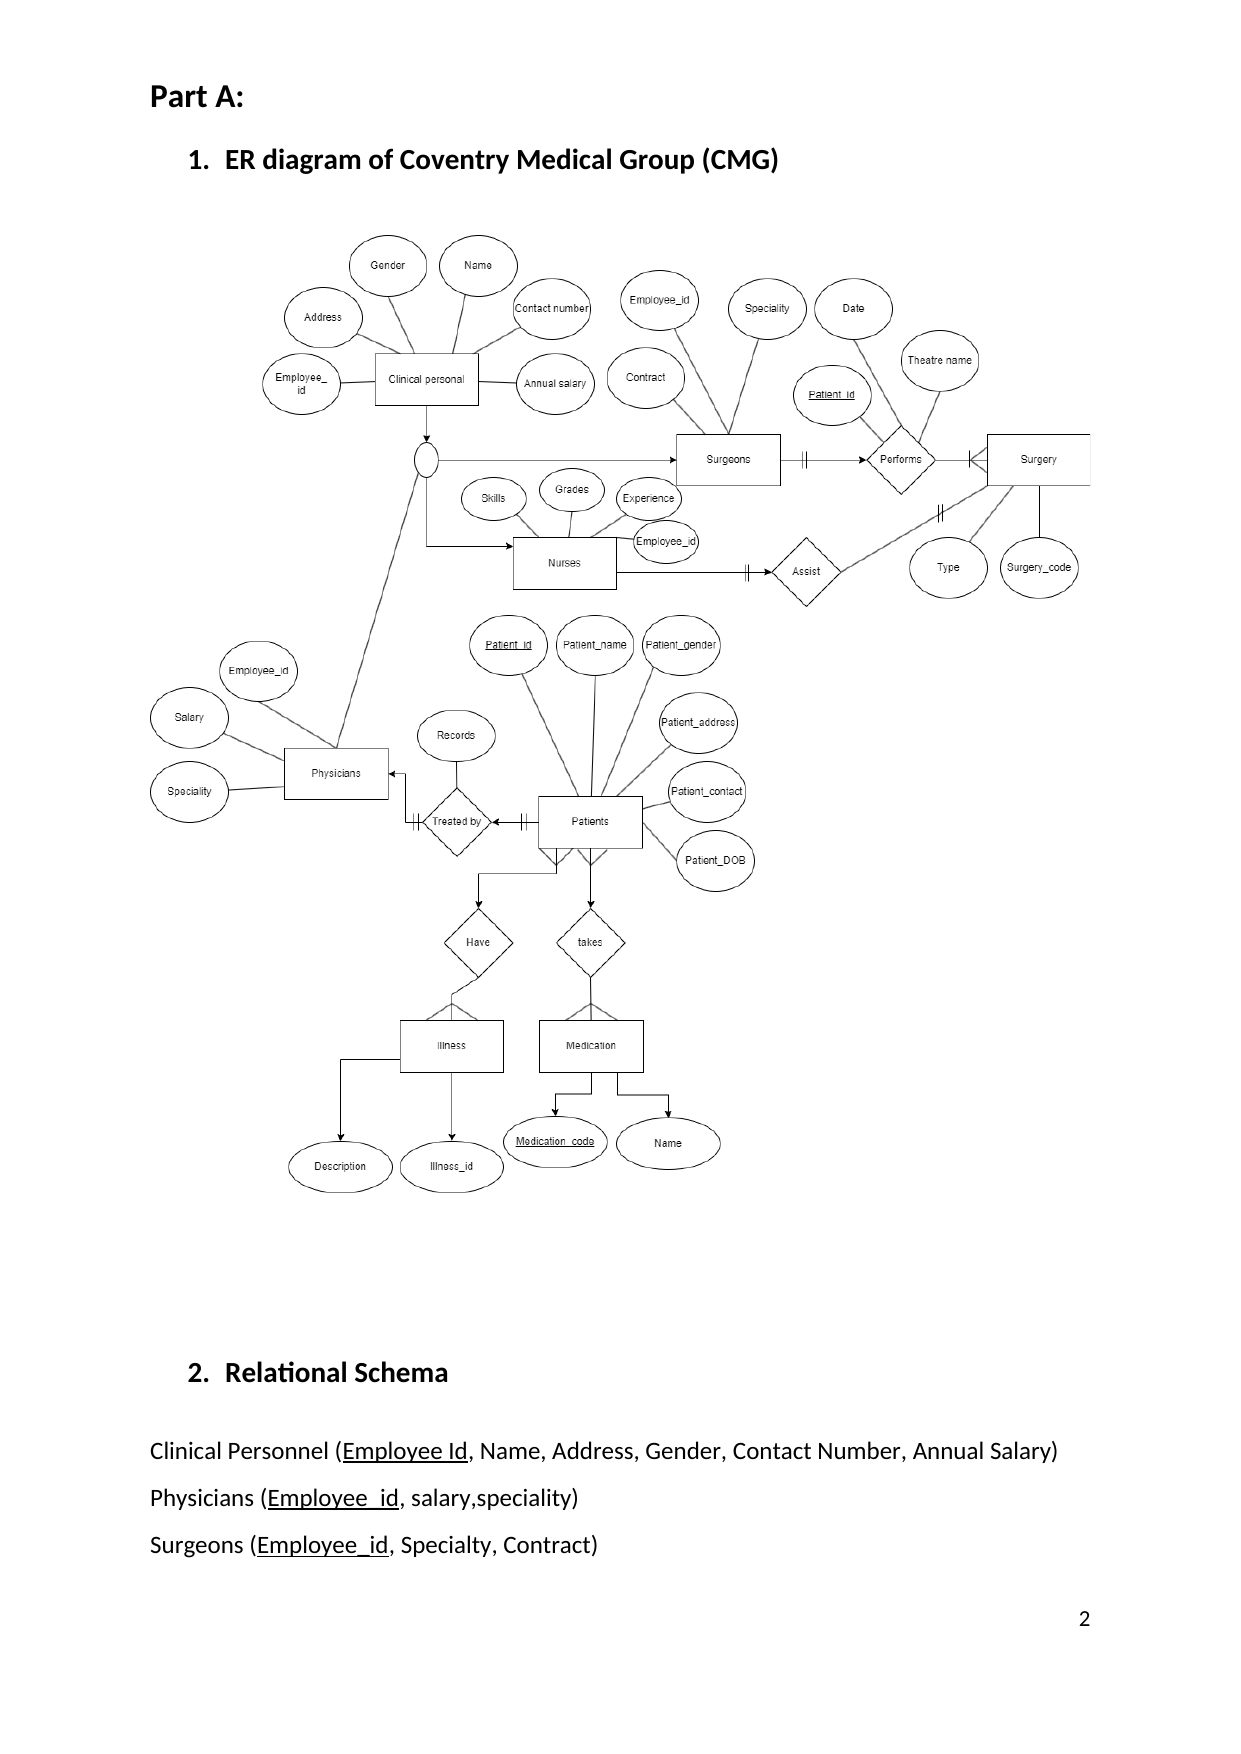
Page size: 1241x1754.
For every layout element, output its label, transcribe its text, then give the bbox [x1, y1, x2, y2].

subtitle Relational Schema [187, 1354, 1090, 1389]
text Clinical Personnel (Employee Id, Name, Address, Gender, Contact Number, Annual Salary) [150, 1435, 1090, 1466]
text Surgeons (Employee_id, Specialty, Contract) [150, 1529, 1090, 1560]
subtitle ER diagram of Coventry Medical Group (CMG) [187, 141, 1090, 177]
subtitle Part A: [150, 75, 1090, 116]
text Physicians (Employee_id, salary,speciality) [150, 1482, 1090, 1513]
